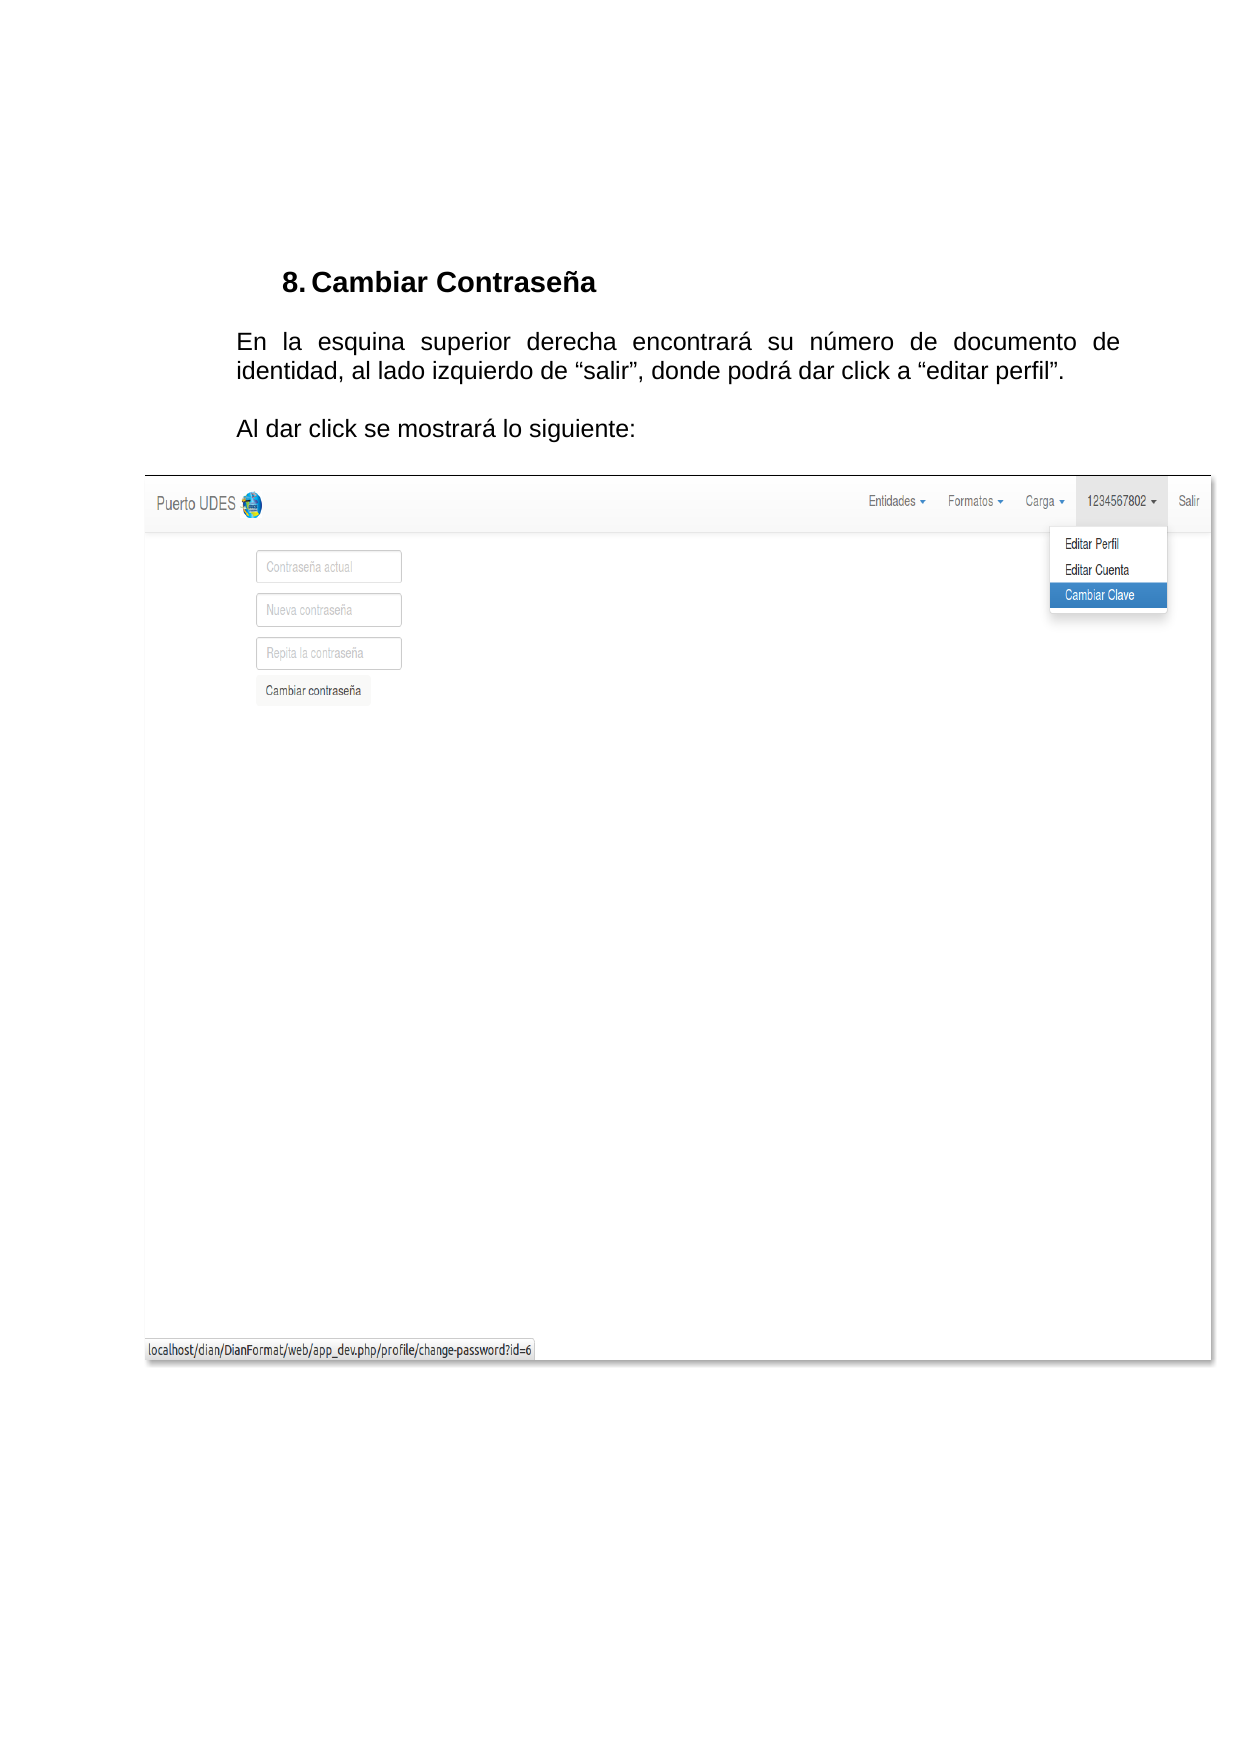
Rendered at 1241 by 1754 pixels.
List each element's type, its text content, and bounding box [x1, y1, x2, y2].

picture [141, 471, 1217, 1368]
text En la esquina superior derecha encontrará su número de documento de identidad, al lado izquierdo de “salir”, donde podrá dar click a “editar perfil”. [236, 327, 1122, 385]
text Al dar click se mostrará lo siguiente: [236, 413, 1122, 442]
list Cambiar Contraseña [274, 265, 1122, 298]
